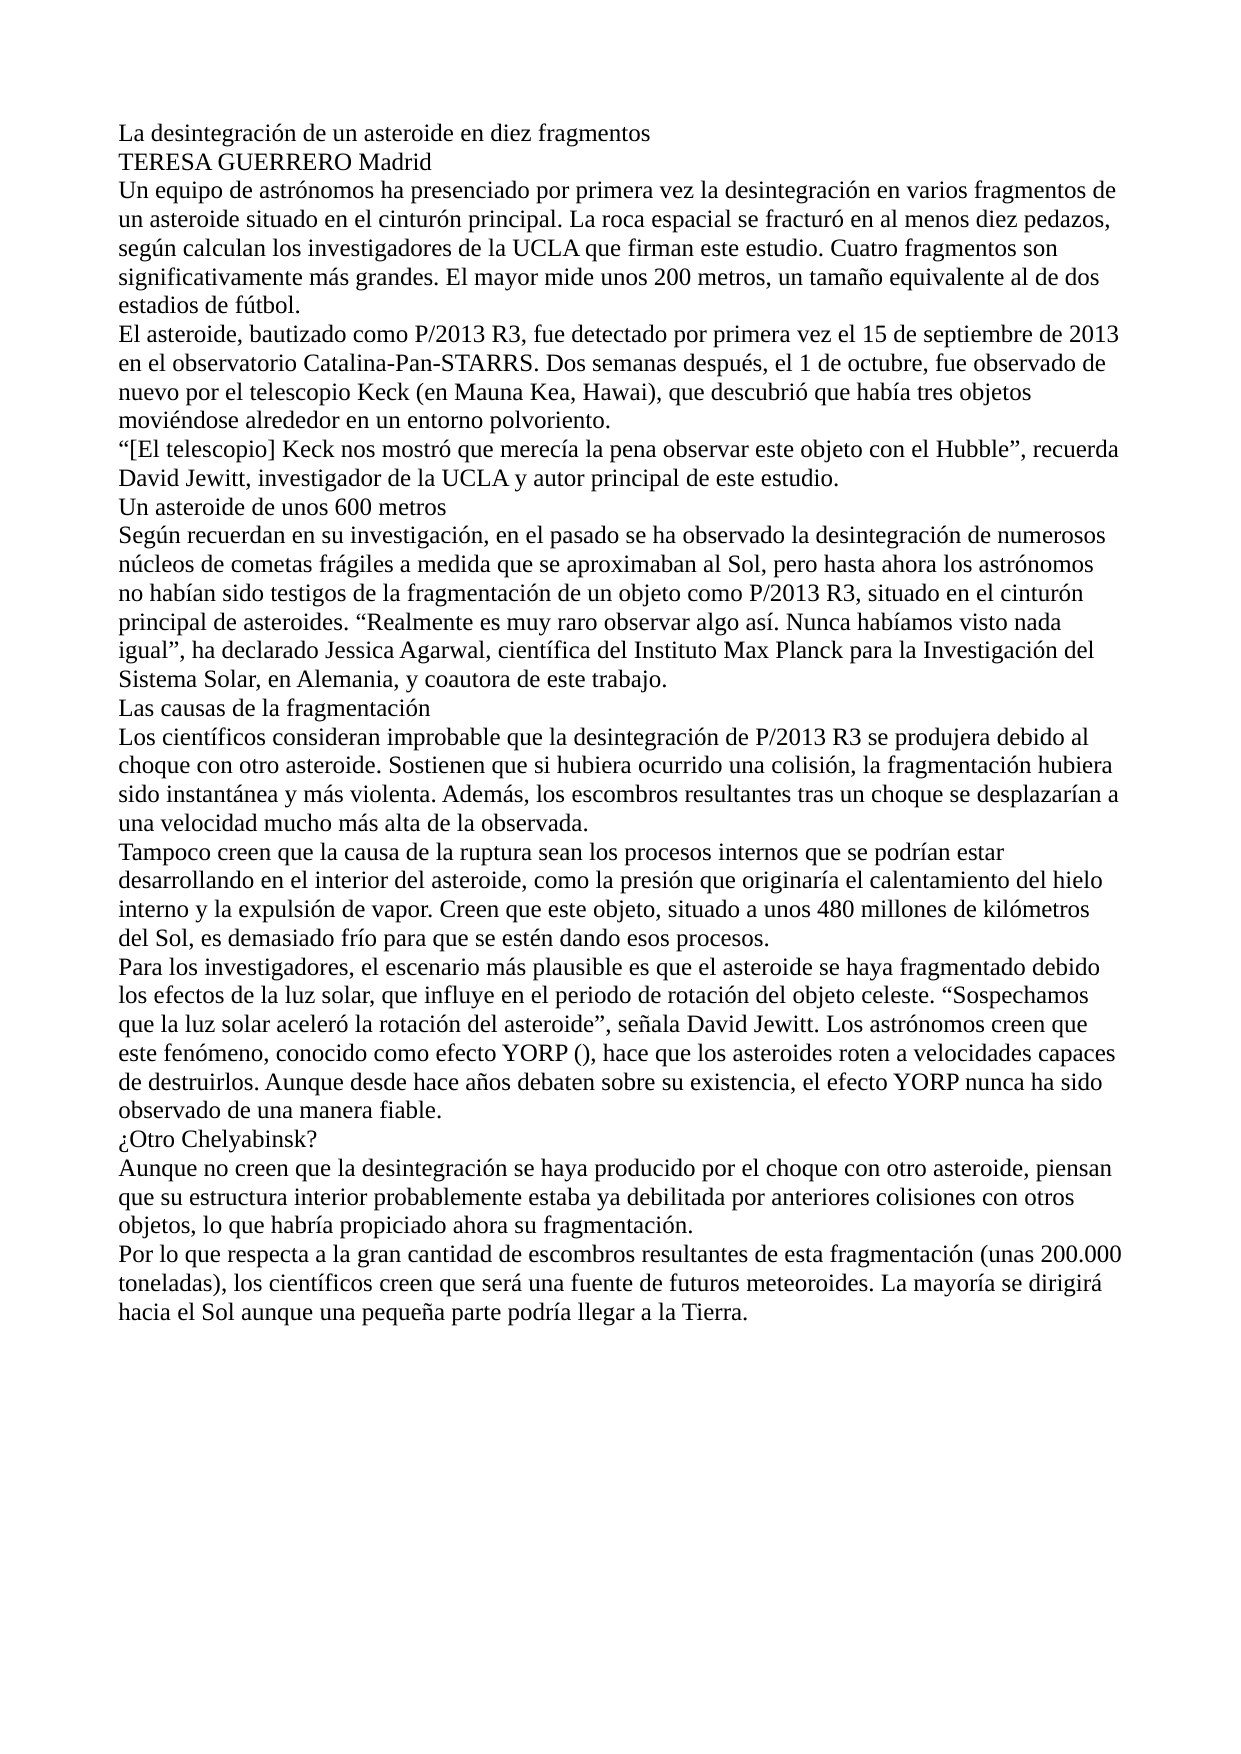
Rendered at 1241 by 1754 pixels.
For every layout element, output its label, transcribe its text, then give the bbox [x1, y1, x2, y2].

text Según recuerdan en su investigación, en el pasado se ha observado la desintegración de numerosos núcleos de cometas frágiles a medida que se aproximaban al Sol, pero hasta ahora los astrónomos no habían sido testigos de la fragmentación de un objeto como P/2013 R3, situado en el cinturón principal de asteroides. “Realmente es muy raro observar algo así. Nunca habíamos visto nada igual”, ha declarado Jessica Agarwal, científica del Instituto Max Planck para la Investigación del Sistema Solar, en Alemania, y coautora de este trabajo. [118, 521, 1122, 693]
text Tampoco creen que la causa de la ruptura sean los procesos internos que se podrían estar desarrollando en el interior del asteroide, como la presión que originaría el calentamiento del hielo interno y la expulsión de vapor. Creen que este objeto, situado a unos 480 millones de kilómetros del Sol, es demasiado frío para que se estén dando esos procesos. [118, 837, 1122, 952]
text Un equipo de astrónomos ha presenciado por primera vez la desintegración en varios fragmentos de un asteroide situado en el cinturón principal. La roca espacial se fracturó en al menos diez pedazos, según calculan los investigadores de la UCLA que firman este estudio. Cuatro fragmentos son significativamente más grandes. El mayor mide unos 200 metros, un tamaño equivalente al de dos estadios de fútbol. [118, 176, 1122, 319]
text Por lo que respecta a la gran cantidad de escombros resultantes de esta fragmentación (unas 200.000 toneladas), los científicos creen que será una fuente de futuros meteoroides. La mayoría se dirigirá hacia el Sol aunque una pequeña parte podría llegar a la Tierra. [118, 1239, 1122, 1326]
text Los científicos consideran improbable que la desintegración de P/2013 R3 se produjera debido al choque con otro asteroide. Sostienen que si hubiera ocurrido una colisión, la fragmentación hubiera sido instantánea y más violenta. Además, los escombros resultantes tras un choque se desplazarían a una velocidad mucho más alta de la observada. [118, 722, 1122, 837]
text La desintegración de un asteroide en diez fragmentos [118, 118, 1122, 147]
text “[El telescopio] Keck nos mostró que merecía la pena observar este objeto con el Hubble”, recuerda David Jewitt, investigador de la UCLA y autor principal de este estudio. [118, 434, 1122, 492]
text El asteroide, bautizado como P/2013 R3, fue detectado por primera vez el 15 de septiembre de 2013 en el observatorio Catalina-Pan-STARRS. Dos semanas después, el 1 de octubre, fue observado de nuevo por el telescopio Keck (en Mauna Kea, Hawai), que descubrió que había tres objetos moviéndose alrededor en un entorno polvoriento. [118, 319, 1122, 434]
text Un asteroide de unos 600 metros [118, 492, 1122, 521]
text Las causas de la fragmentación [118, 693, 1122, 722]
text TERESA GUERRERO Madrid [118, 147, 1122, 176]
text Para los investigadores, el escenario más plausible es que el asteroide se haya fragmentado debido los efectos de la luz solar, que influye en el periodo de rotación del objeto celeste. “Sospechamos que la luz solar aceleró la rotación del asteroide”, señala David Jewitt. Los astrónomos creen que este fenómeno, conocido como efecto YORP (), hace que los asteroides roten a velocidades capaces de destruirlos. Aunque desde hace años debaten sobre su existencia, el efecto YORP nunca ha sido observado de una manera fiable. [118, 952, 1122, 1124]
text ¿Otro Chelyabinsk? [118, 1124, 1122, 1153]
text Aunque no creen que la desintegración se haya producido por el choque con otro asteroide, piensan que su estructura interior probablemente estaba ya debilitada por anteriores colisiones con otros objetos, lo que habría propiciado ahora su fragmentación. [118, 1153, 1122, 1239]
